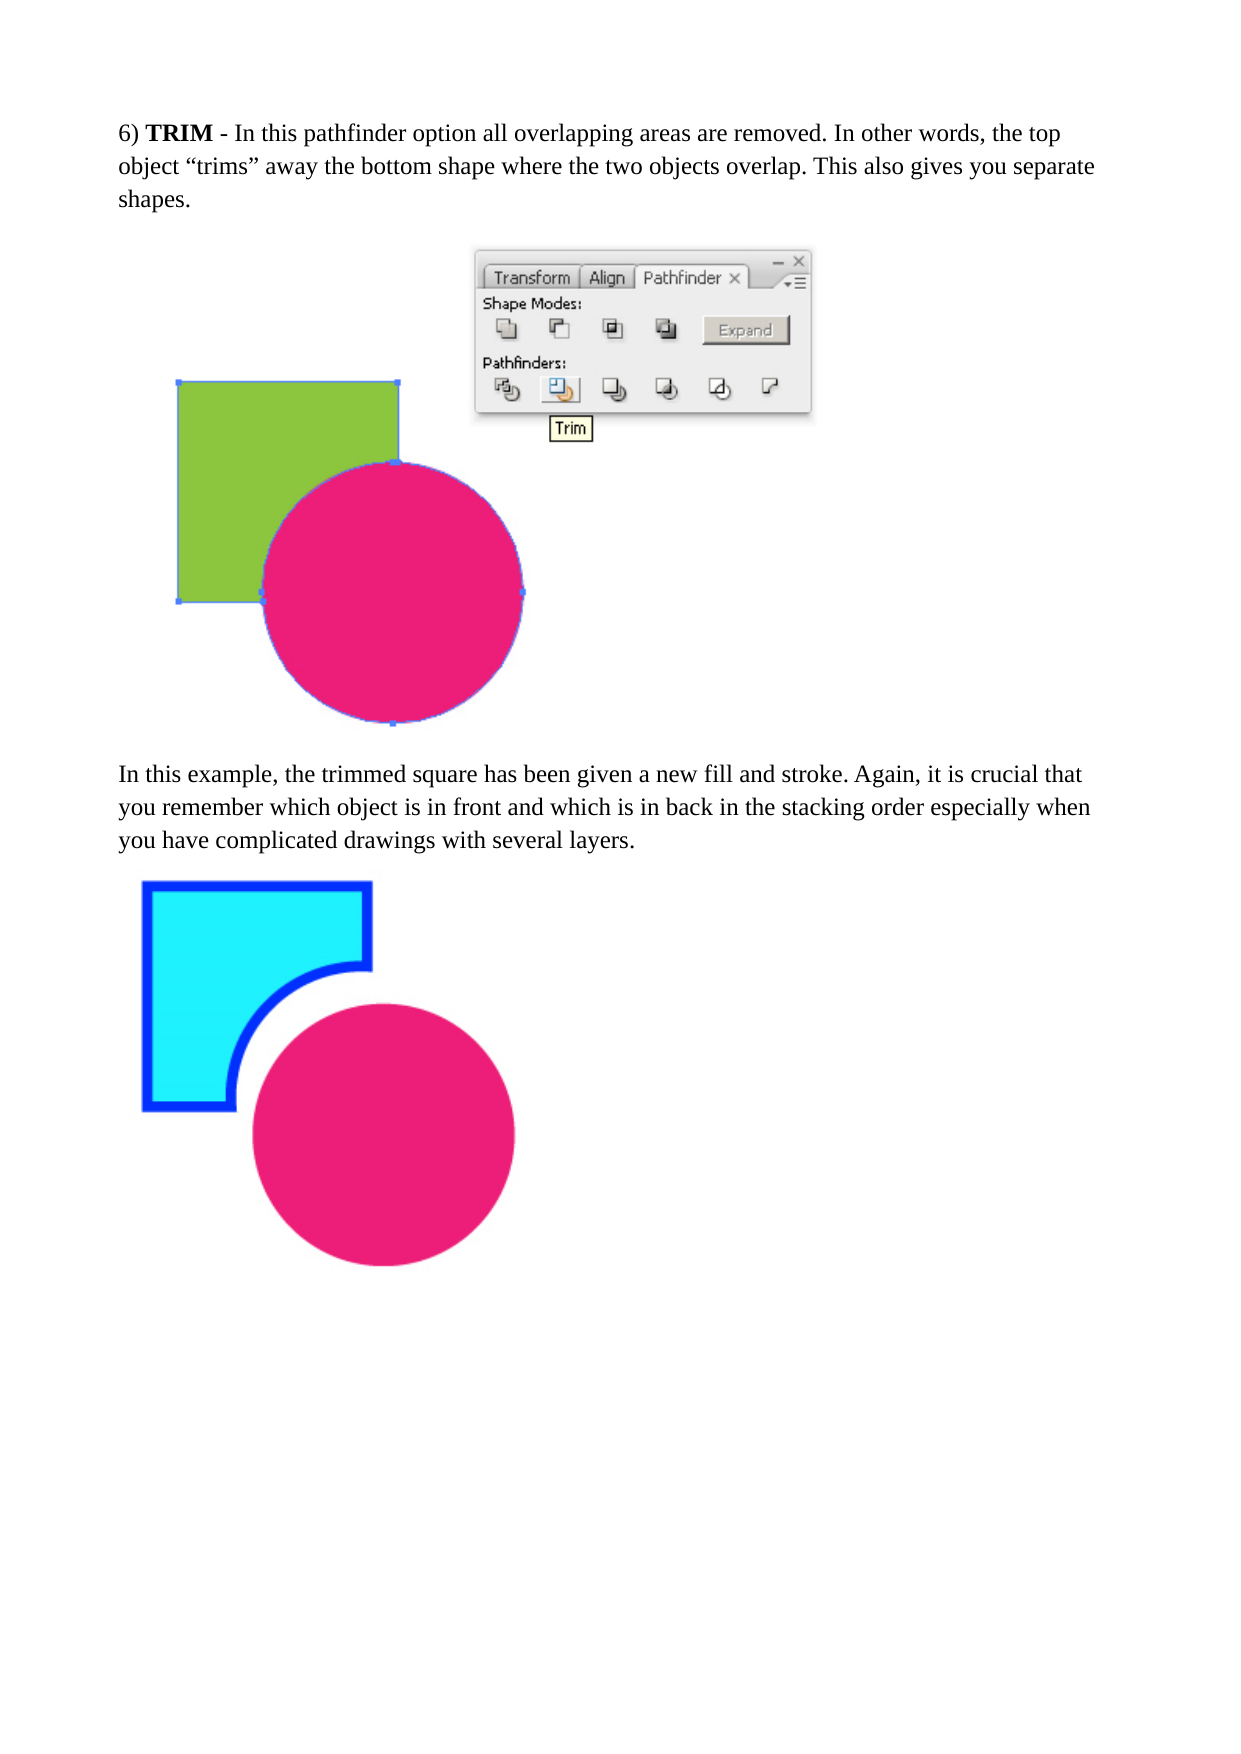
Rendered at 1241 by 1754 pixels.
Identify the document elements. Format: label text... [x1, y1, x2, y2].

text In this example, the trimmed square has been given a new fill and stroke. Again, it is crucial that you remember which object is in front and which is in back in the stacking order especially when you have complicated drawings with several layers. [118, 759, 1122, 854]
picture [118, 858, 547, 1293]
text 6) TRIM - In this pathfinder option all overlapping areas are removed. In other words, the top object “trims” away the bottom shape where the two objects overlap. This also gives you separate shapes. [118, 118, 1122, 213]
picture [118, 217, 878, 755]
